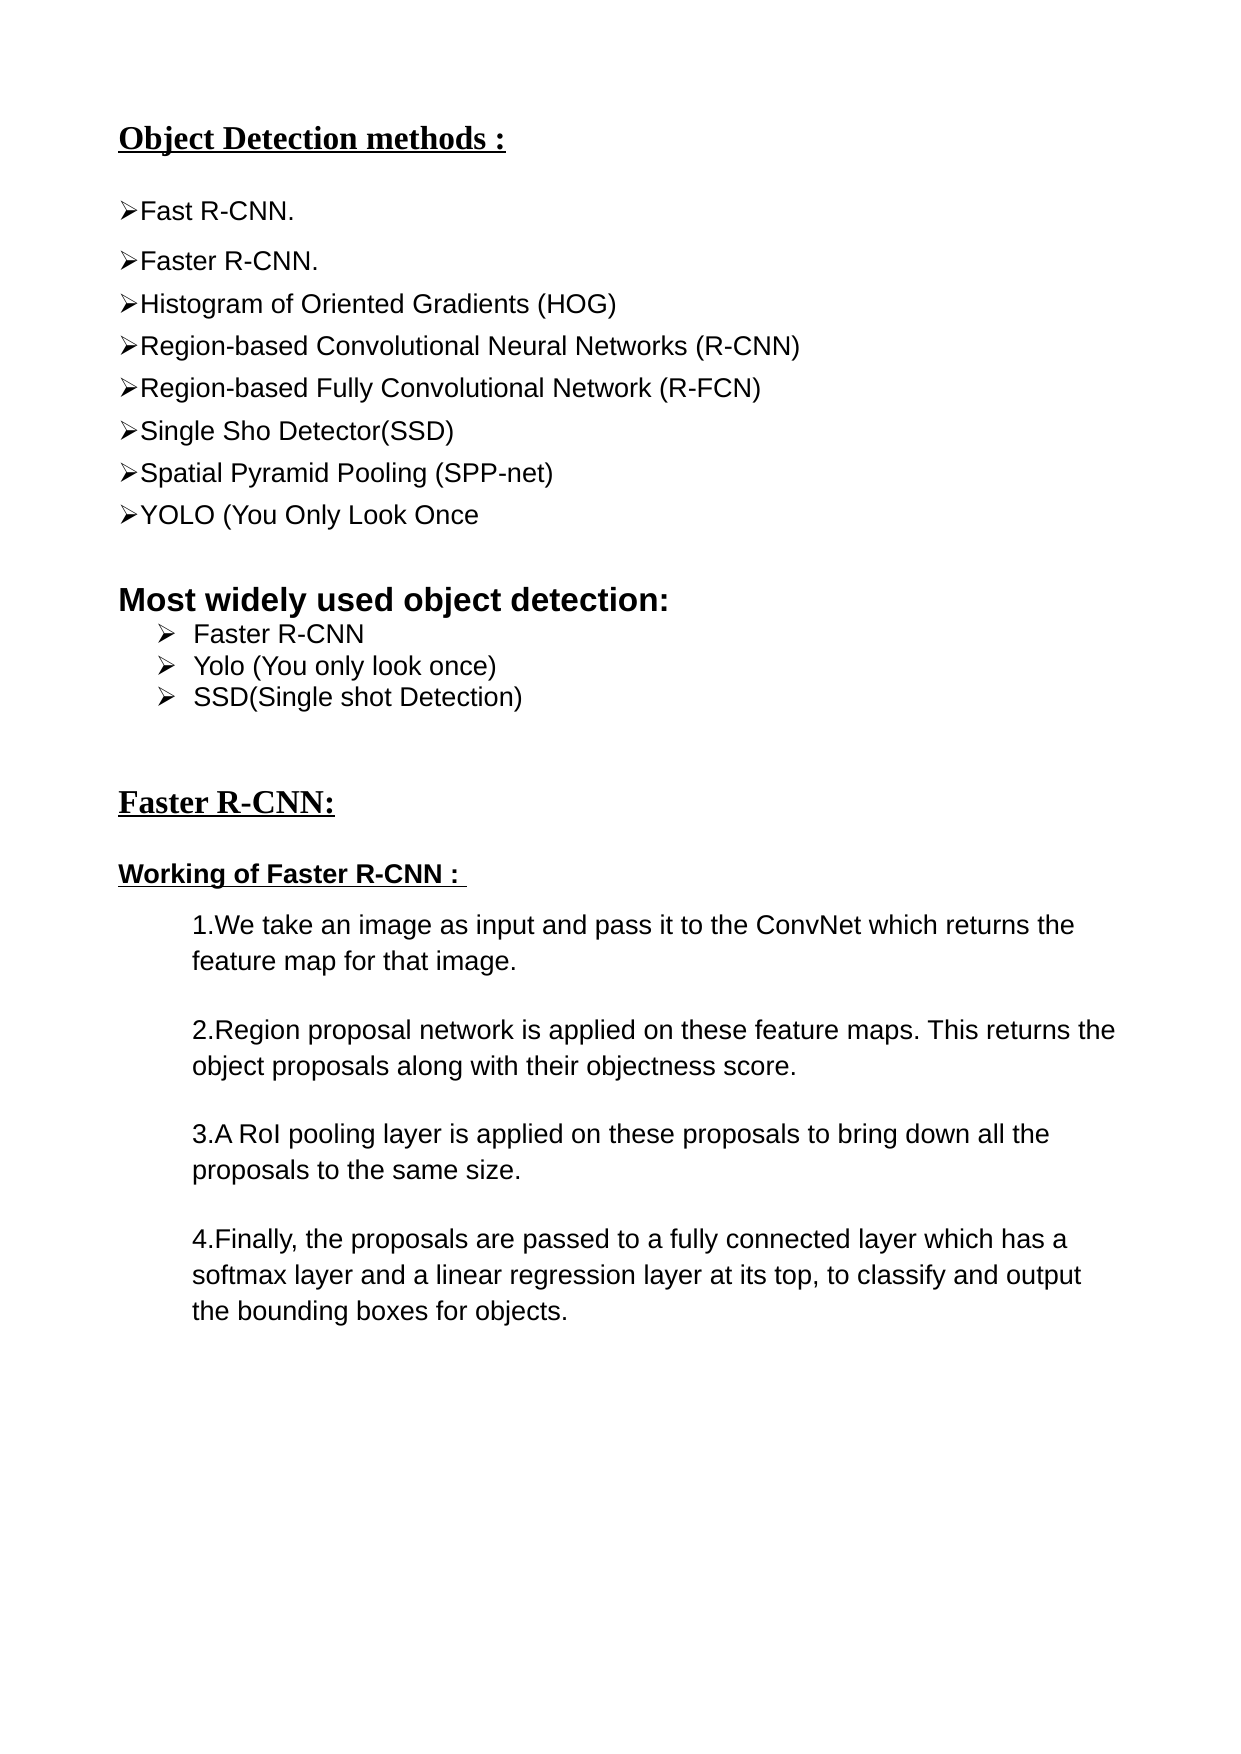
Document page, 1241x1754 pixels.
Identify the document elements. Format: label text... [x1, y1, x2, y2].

list Finally, the proposals are passed to a fully connected layer which has a softmax layer and a linear regression layer at its top, to classify and output the bounding boxes for objects. [118, 1223, 1122, 1326]
text Working of Faster R-CNN : [118, 858, 1122, 890]
text Most widely used object detection: [118, 580, 1122, 618]
list SSD(Single shot Detection) [156, 681, 1122, 712]
list Region-based Fully Convolutional Network (R-FCN) [118, 372, 1122, 404]
list Fast R-CNN. [118, 195, 1122, 226]
list Region proposal network is applied on these feature maps. This returns the object proposals along with their objectness score. [118, 1014, 1122, 1081]
list A RoI pooling layer is applied on these proposals to bring down all the proposals to the same size. [118, 1118, 1122, 1186]
list Faster R-CNN [156, 618, 1122, 650]
list Yolo (You only look once) [156, 650, 1122, 681]
list We take an image as input and pass it to the ConvNet which returns the feature map for that image. [118, 909, 1122, 976]
list Region-based Convolutional Neural Networks (R-CNN) [118, 330, 1122, 361]
text Object Detection methods : [118, 118, 1122, 156]
list Single Sho Detector(SSD) [118, 414, 1122, 446]
list Faster R-CNN. [118, 245, 1122, 277]
text Faster R-CNN: [118, 782, 1122, 820]
list YOLO (You Only Look Once [118, 499, 1122, 531]
list Spatial Pyramid Pooling (SPP-net) [118, 457, 1122, 488]
list Histogram of Oriented Gradients (HOG) [118, 288, 1122, 319]
